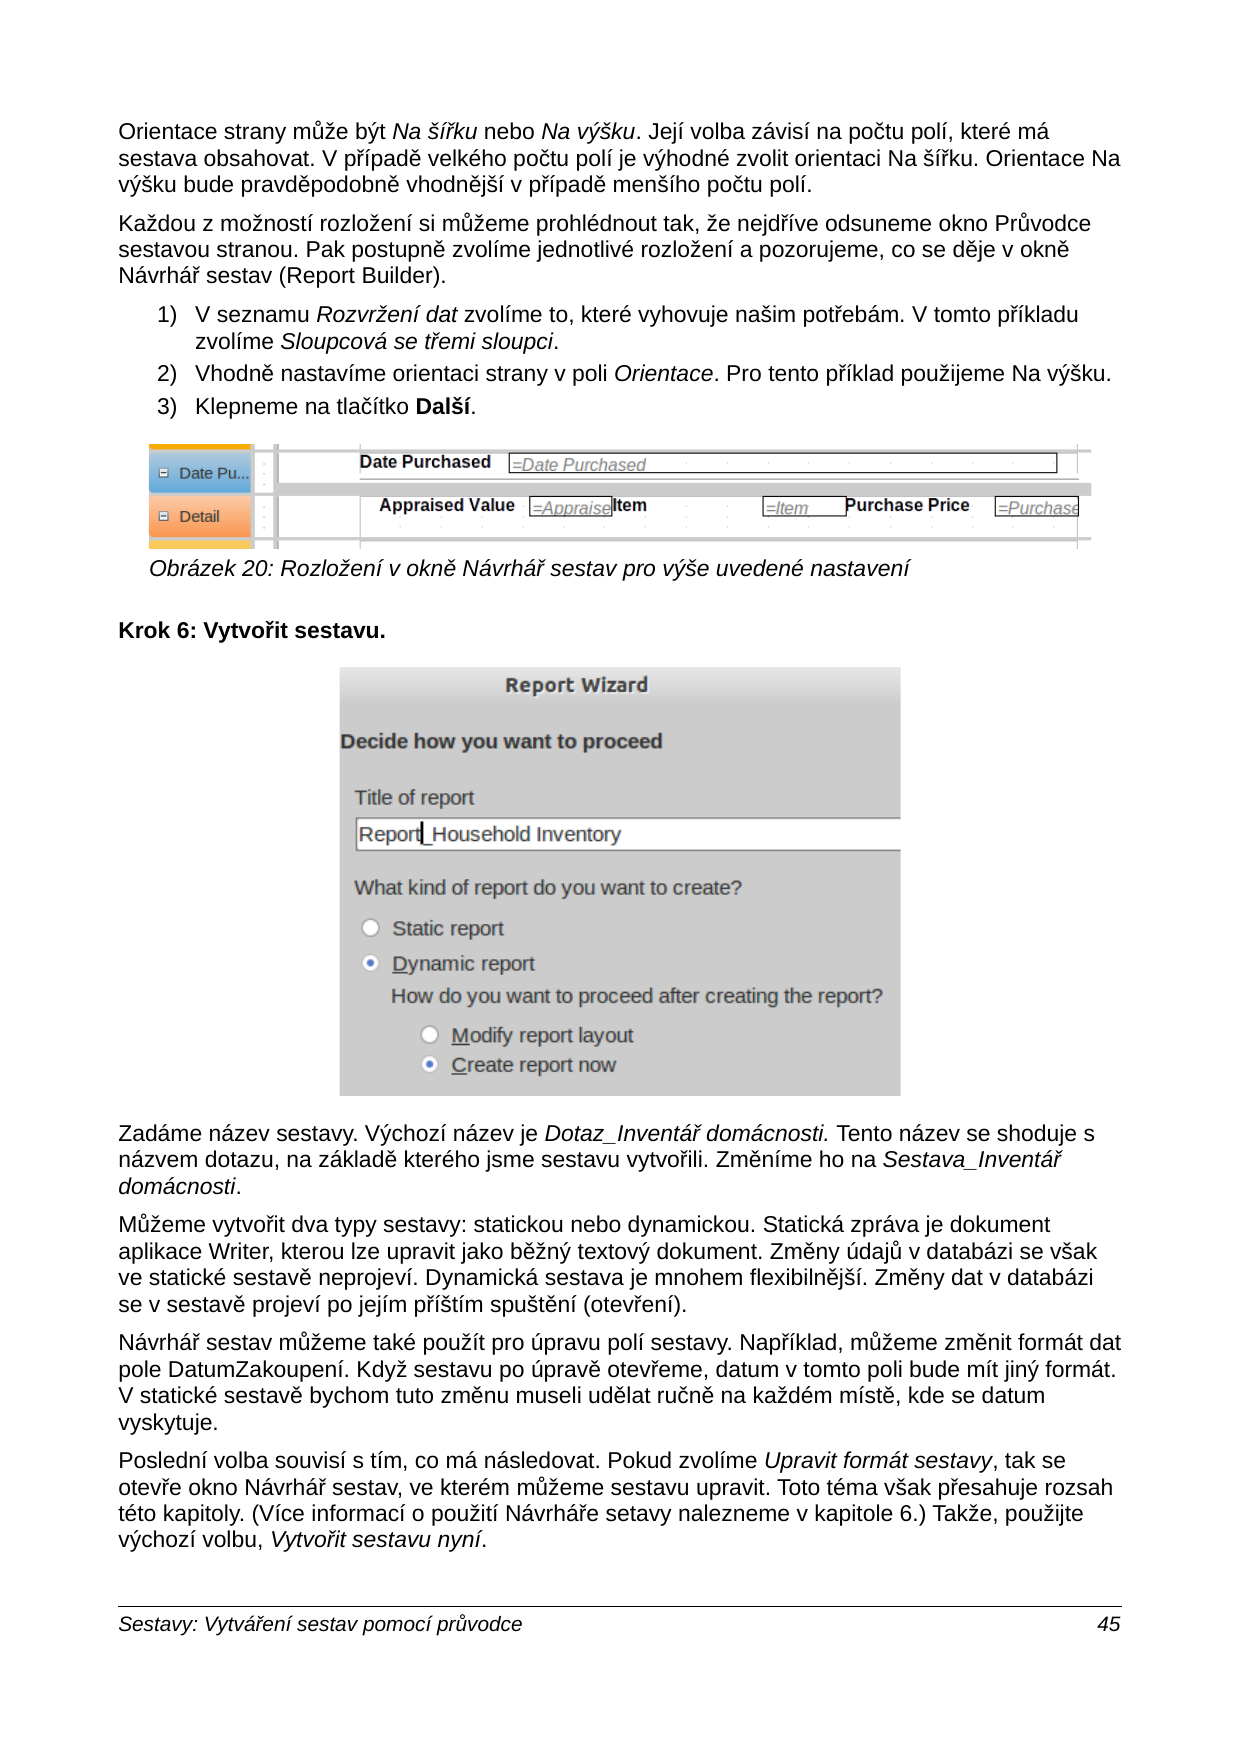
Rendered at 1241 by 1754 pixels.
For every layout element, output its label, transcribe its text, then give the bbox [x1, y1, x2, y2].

picture [339, 667, 901, 1096]
text Každou z možností rozložení si můžeme prohlédnout tak, že nejdříve odsuneme okno Průvodce sestavou stranou. Pak postupně zvolíme jednotlivé rozložení a pozorujeme, co se děje v okně Návrhář sestav (Report Builder). [118, 210, 1122, 289]
picture [148, 444, 1092, 549]
list Klepneme na tlačítko Další. [177, 393, 1122, 419]
text Poslední volba souvisí s tím, co má následovat. Pokud zvolíme Upravit formát sestavy, tak se otevře okno Návrhář sestav, ve kterém můžeme sestavu upravit. Toto téma však přesahuje rozsah této kapitoly. (Více informací o použití Návrháře setavy nalezneme v kapitole 6.) Takže, použijte výchozí volbu, Vytvořit sestavu nyní. [118, 1447, 1122, 1553]
text Krok 6: Vytvořit sestavu. [118, 617, 1122, 643]
list Vhodně nastavíme orientaci strany v poli Orientace. Pro tento příklad použijeme Na výšku. [177, 360, 1122, 387]
list V seznamu Rozvržení dat zvolíme to, které vyhovuje našim potřebám. V tomto příkladu zvolíme Sloupcová se třemi sloupci. [177, 301, 1122, 354]
text Můžeme vytvořit dva typy sestavy: statickou nebo dynamickou. Statická zpráva je dokument aplikace Writer, kterou lze upravit jako běžný textový dokument. Změny údajů v databázi se však ve statické sestavě neprojeví. Dynamická sestava je mnohem flexibilnější. Změny dat v databázi se v sestavě projeví po jejím příštím spuštění (otevření). [118, 1211, 1122, 1317]
text Návrhář sestav můžeme také použít pro úpravu polí sestavy. Například, můžeme změnit formát dat pole DatumZakoupení. Když sestavu po úpravě otevřeme, datum v tomto poli bude mít jiný formát. V statické sestavě bychom tuto změnu museli udělat ručně na každém místě, kde se datum vyskytuje. [118, 1329, 1122, 1435]
text Obrázek 20 : Rozložení v okně Návrhář sestav pro výše uvedené nastavení [149, 555, 1091, 581]
text Orientace strany může být Na šířku nebo Na výšku. Její volba závisí na počtu polí, které má sestava obsahovat. V případě velkého počtu polí je výhodné zvolit orientaci Na šířku. Orientace Na výšku bude pravděpodobně vhodnější v případě menšího počtu polí. [118, 118, 1122, 197]
text Zadáme název sestavy. Výchozí název je Dotaz_Inventář domácnosti. Tento název se shoduje s názvem dotazu, na základě kterého jsme sestavu vytvořili. Změníme ho na Sestava_Inventář domácnosti. [118, 1120, 1122, 1199]
